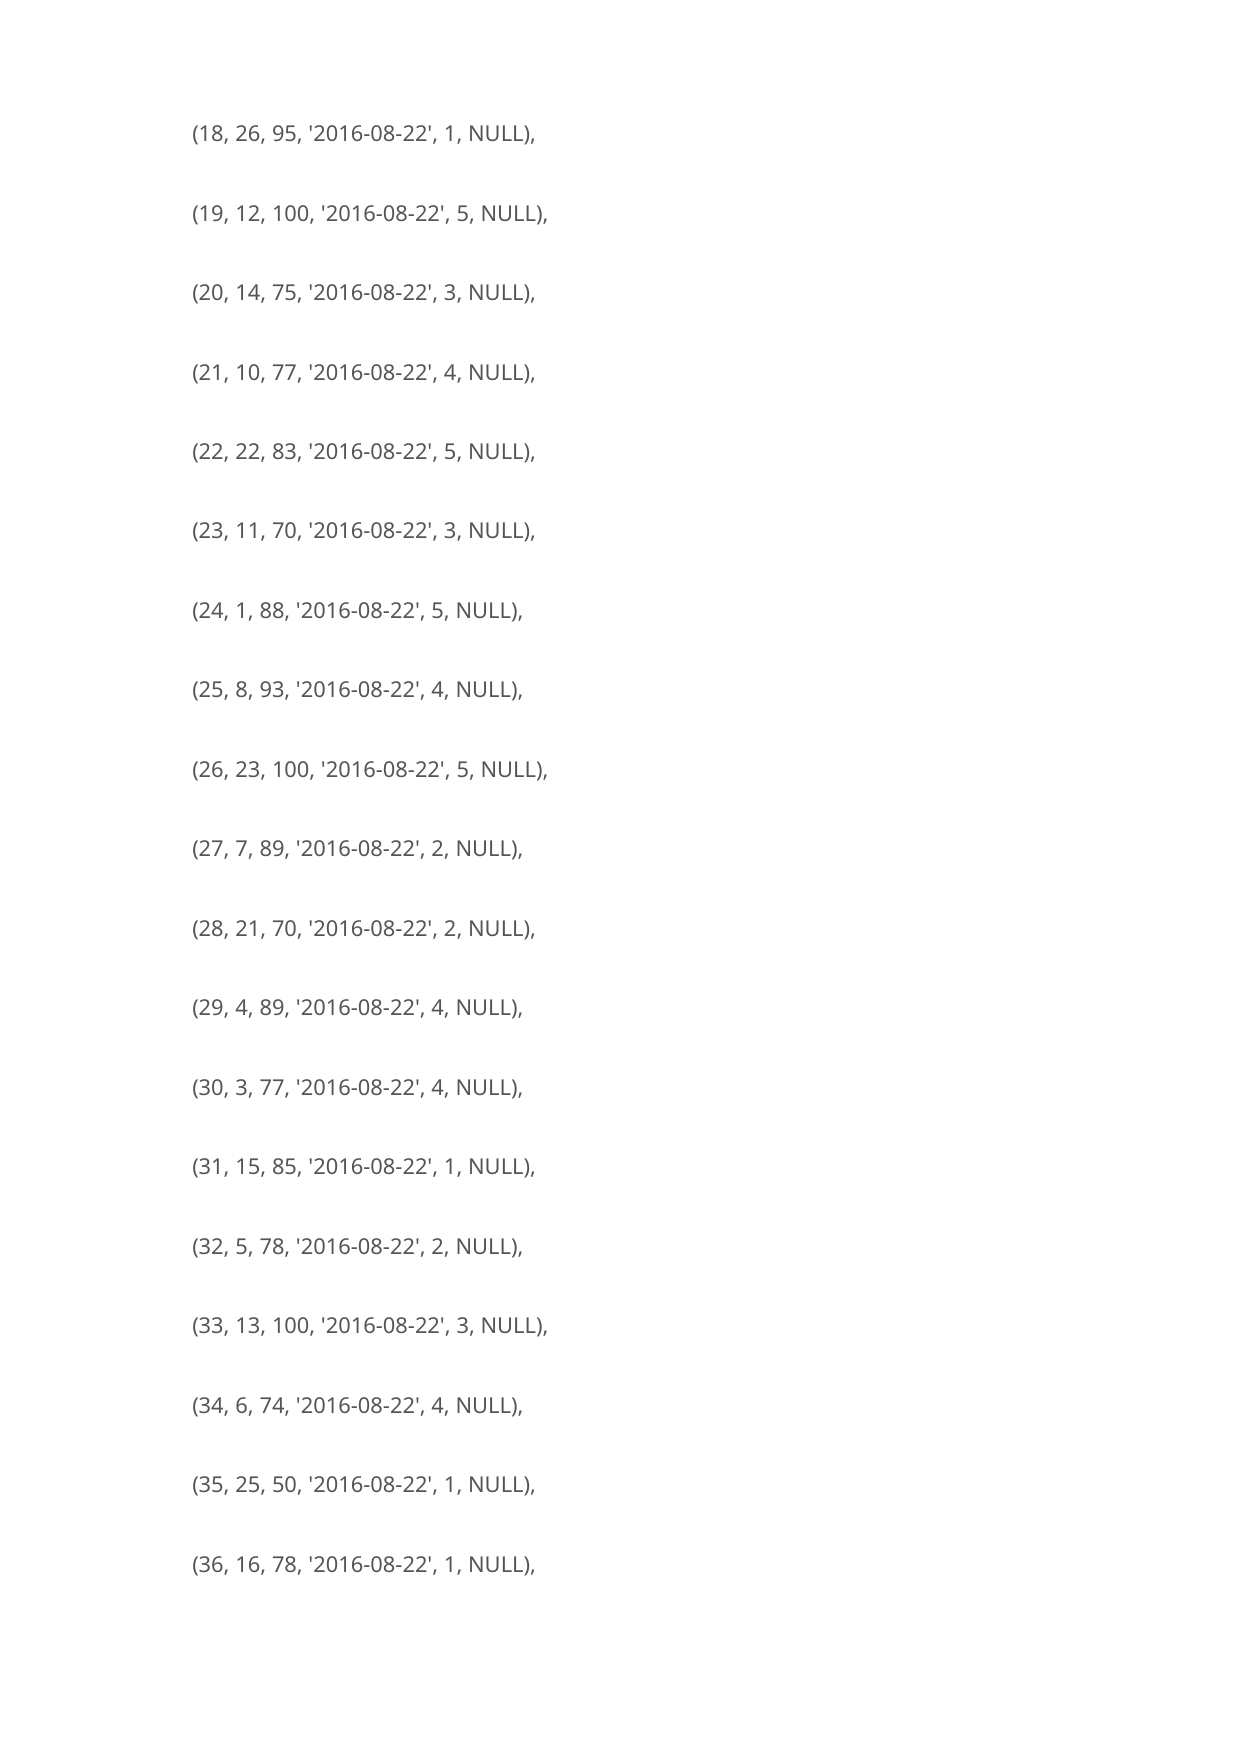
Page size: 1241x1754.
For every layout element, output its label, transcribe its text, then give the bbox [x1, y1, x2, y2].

text (34, 6, 74, '2016-08-22', 4, NULL), [118, 1390, 1122, 1419]
text (33, 13, 100, '2016-08-22', 3, NULL), [118, 1310, 1122, 1340]
text (35, 25, 50, '2016-08-22', 1, NULL), [118, 1469, 1122, 1499]
text (22, 22, 83, '2016-08-22', 5, NULL), [118, 436, 1122, 466]
text (18, 26, 95, '2016-08-22', 1, NULL), [118, 118, 1122, 148]
text (25, 8, 93, '2016-08-22', 4, NULL), [118, 674, 1122, 704]
text (23, 11, 70, '2016-08-22', 3, NULL), [118, 516, 1122, 545]
text (29, 4, 89, '2016-08-22', 4, NULL), [118, 992, 1122, 1022]
text (31, 15, 85, '2016-08-22', 1, NULL), [118, 1151, 1122, 1181]
text (27, 7, 89, '2016-08-22', 2, NULL), [118, 833, 1122, 863]
text (26, 23, 100, '2016-08-22', 5, NULL), [118, 754, 1122, 784]
text (19, 12, 100, '2016-08-22', 5, NULL), [118, 198, 1122, 227]
text (32, 5, 78, '2016-08-22', 2, NULL), [118, 1231, 1122, 1261]
text (36, 16, 78, '2016-08-22', 1, NULL), [118, 1549, 1122, 1578]
text (20, 14, 75, '2016-08-22', 3, NULL), [118, 277, 1122, 307]
text (24, 1, 88, '2016-08-22', 5, NULL), [118, 595, 1122, 625]
text (21, 10, 77, '2016-08-22', 4, NULL), [118, 357, 1122, 386]
text (28, 21, 70, '2016-08-22', 2, NULL), [118, 913, 1122, 943]
text (30, 3, 77, '2016-08-22', 4, NULL), [118, 1072, 1122, 1102]
